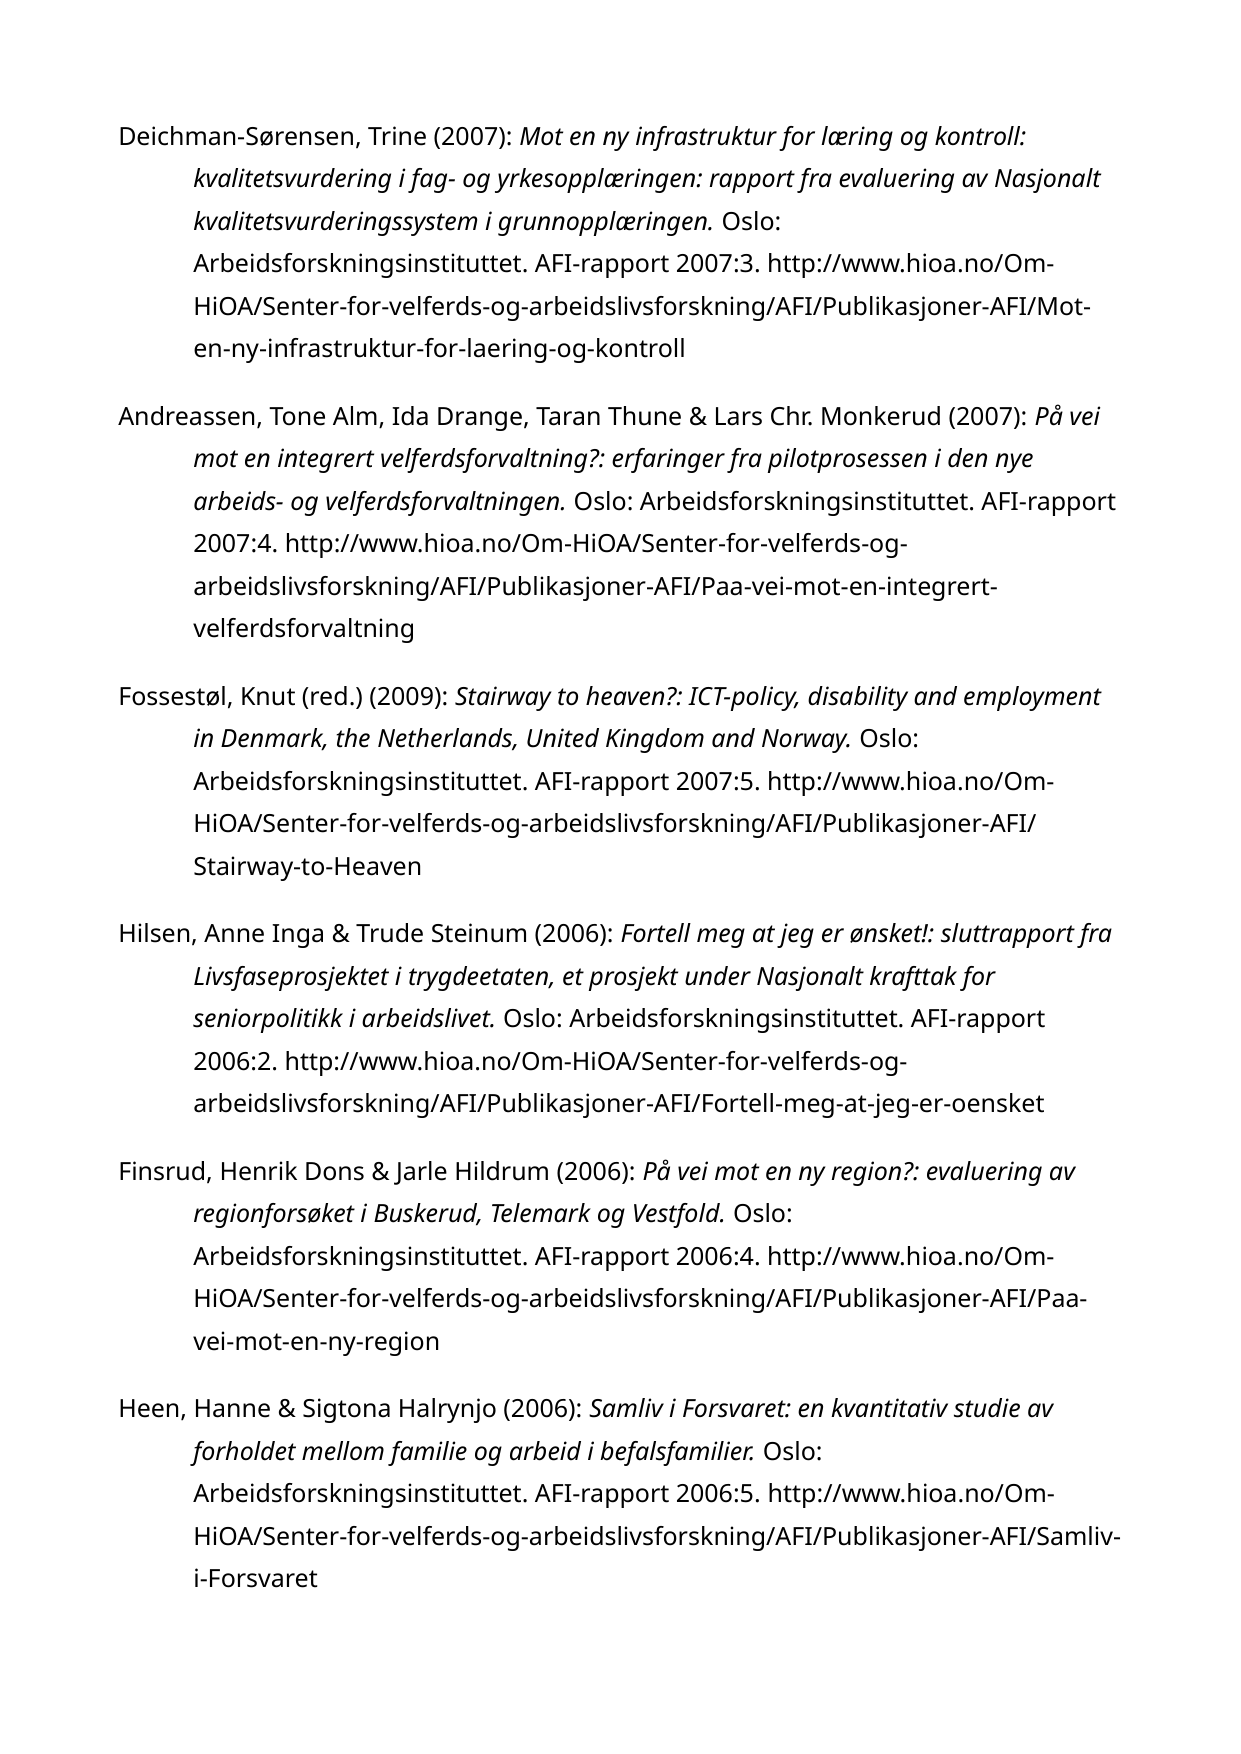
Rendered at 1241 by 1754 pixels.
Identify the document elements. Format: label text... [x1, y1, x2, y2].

list Deichman-Sørensen, Trine (2007): Mot en ny infrastruktur for læring og kontroll: kvalitetsvurdering i fag- og yrkesopplæringen: rapport fra evaluering av Nasjonalt kvalitetsvurderingssystem i grunnopplæringen. Oslo: Arbeidsforskningsinstituttet. AFI-rapport 2007:3. http://www.hioa.no/Om-HiOA/Senter-for-velferds-og-arbeidslivsforskning/AFI/Publikasjoner-AFI/Mot-en-ny-infrastruktur-for-laering-og-kontroll [118, 118, 1122, 365]
list Finsrud, Henrik Dons & Jarle Hildrum (2006): På vei mot en ny region?: evaluering av regionforsøket i Buskerud, Telemark og Vestfold. Oslo: Arbeidsforskningsinstituttet. AFI-rapport 2006:4. http://www.hioa.no/Om-HiOA/Senter-for-velferds-og-arbeidslivsforskning/AFI/Publikasjoner-AFI/Paa-vei-mot-en-ny-region [118, 1153, 1122, 1357]
list Fossestøl, Knut (red.) (2009): Stairway to heaven?: ICT-policy, disability and employment in Denmark, the Netherlands, United Kingdom and Norway. Oslo: Arbeidsforskningsinstituttet. AFI-rapport 2007:5. http://www.hioa.no/Om-HiOA/Senter-for-velferds-og-arbeidslivsforskning/AFI/Publikasjoner-AFI/Stairway-to-Heaven [118, 678, 1122, 882]
list Andreassen, Tone Alm, Ida Drange, Taran Thune & Lars Chr. Monkerud (2007): På vei mot en integrert velferdsforvaltning?: erfaringer fra pilotprosessen i den nye arbeids- og velferdsforvaltningen. Oslo: Arbeidsforskningsinstituttet. AFI-rapport 2007:4. http://www.hioa.no/Om-HiOA/Senter-for-velferds-og-arbeidslivsforskning/AFI/Publikasjoner-AFI/Paa-vei-mot-en-integrert-velferdsforvaltning [118, 398, 1122, 645]
list Hilsen, Anne Inga & Trude Steinum (2006): Fortell meg at jeg er ønsket!: sluttrapport fra Livsfaseprosjektet i trygdeetaten, et prosjekt under Nasjonalt krafttak for seniorpolitikk i arbeidslivet. Oslo: Arbeidsforskningsinstituttet. AFI-rapport 2006:2. http://www.hioa.no/Om-HiOA/Senter-for-velferds-og-arbeidslivsforskning/AFI/Publikasjoner-AFI/Fortell-meg-at-jeg-er-oensket [118, 916, 1122, 1120]
list Heen, Hanne & Sigtona Halrynjo (2006): Samliv i Forsvaret: en kvantitativ studie av forholdet mellom familie og arbeid i befalsfamilier. Oslo: Arbeidsforskningsinstituttet. AFI-rapport 2006:5. http://www.hioa.no/Om-HiOA/Senter-for-velferds-og-arbeidslivsforskning/AFI/Publikasjoner-AFI/Samliv-i-Forsvaret [118, 1391, 1122, 1595]
